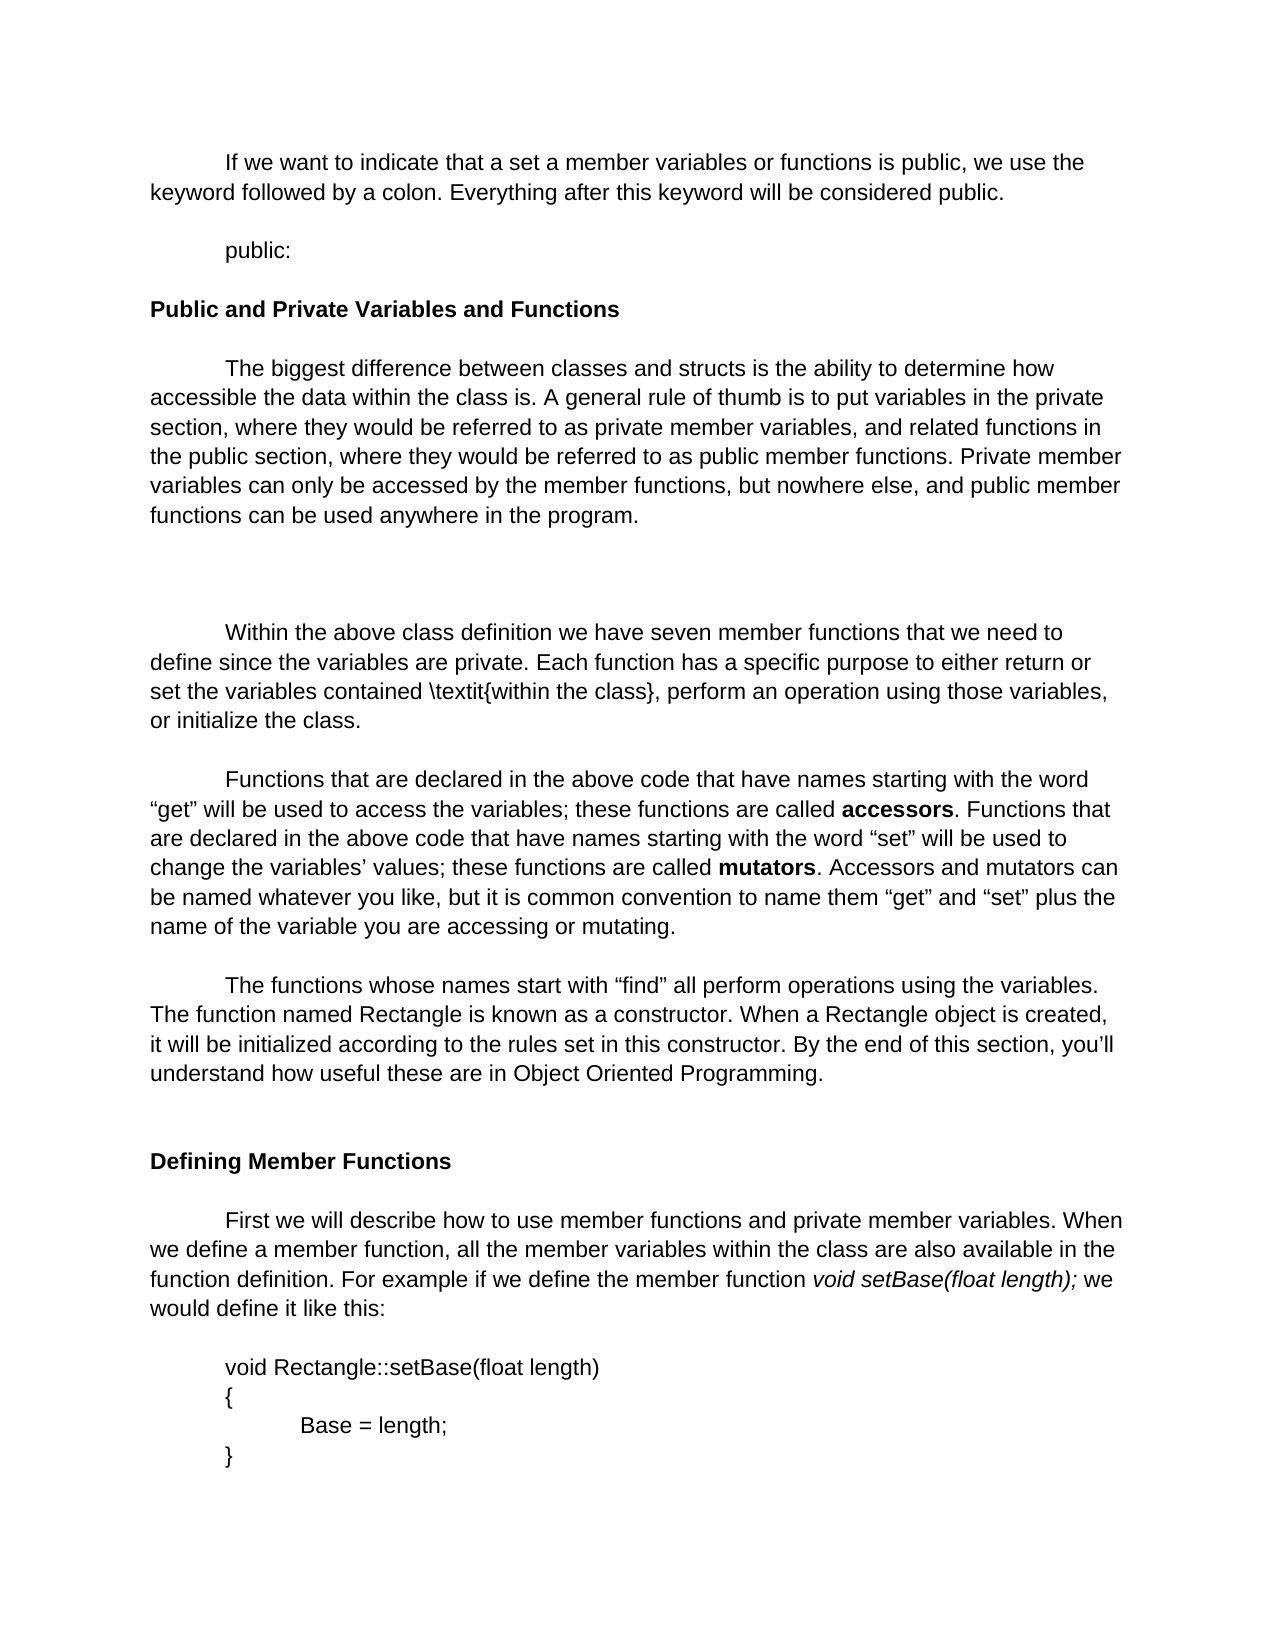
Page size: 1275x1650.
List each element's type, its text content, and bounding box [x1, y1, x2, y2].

text Functions that are declared in the above code that have names starting with the word “get” will be used to access the variables; these functions are called accessors. Functions that are declared in the above code that have names starting with the word “set” will be used to change the variables’ values; these functions are called mutators. Accessors and mutators can be named whatever you like, but it is common convention to name them “get” and “set” plus the name of the variable you are accessing or mutating. [150, 767, 1125, 939]
text If we want to indicate that a set a member variables or functions is public, we use the keyword followed by a colon. Everything after this keyword will be considered public. [150, 150, 1125, 205]
text Base = length; [150, 1413, 1125, 1439]
text void Rectangle::setBase(float length) [150, 1354, 1125, 1380]
text public: [150, 238, 1125, 264]
text Defining Member Functions [150, 1149, 1125, 1174]
text Public and Private Variables and Functions [150, 297, 1125, 322]
text { [150, 1384, 1125, 1409]
text } [150, 1442, 1125, 1468]
text Within the above class definition we have seven member functions that we need to define since the variables are private. Each function has a specific purpose to either return or set the variables contained \textit{within the class}, perform an operation using those variables, or initialize the class. [150, 620, 1125, 734]
text The biggest difference between classes and structs is the ability to determine how accessible the data within the class is. A general rule of thumb is to put variables in the private section, where they would be referred to as private member variables, and related functions in the public section, where they would be referred to as public member functions. Private member variables can only be accessed by the member functions, but nowhere else, and public member functions can be used anywhere in the program. [150, 356, 1125, 528]
text First we will describe how to use member functions and private member variables. When we define a member function, all the member variables within the class are also available in the function definition. For example if we define the member function void setBase(float length); we would define it like this: [150, 1207, 1125, 1321]
text The functions whose names start with “find” all perform operations using the variables. The function named Rectangle is known as a constructor. When a Rectangle object is created, it will be initialized according to the rules set in this constructor. By the end of this section, you’ll understand how useful these are in Object Oriented Programming. [150, 972, 1125, 1086]
